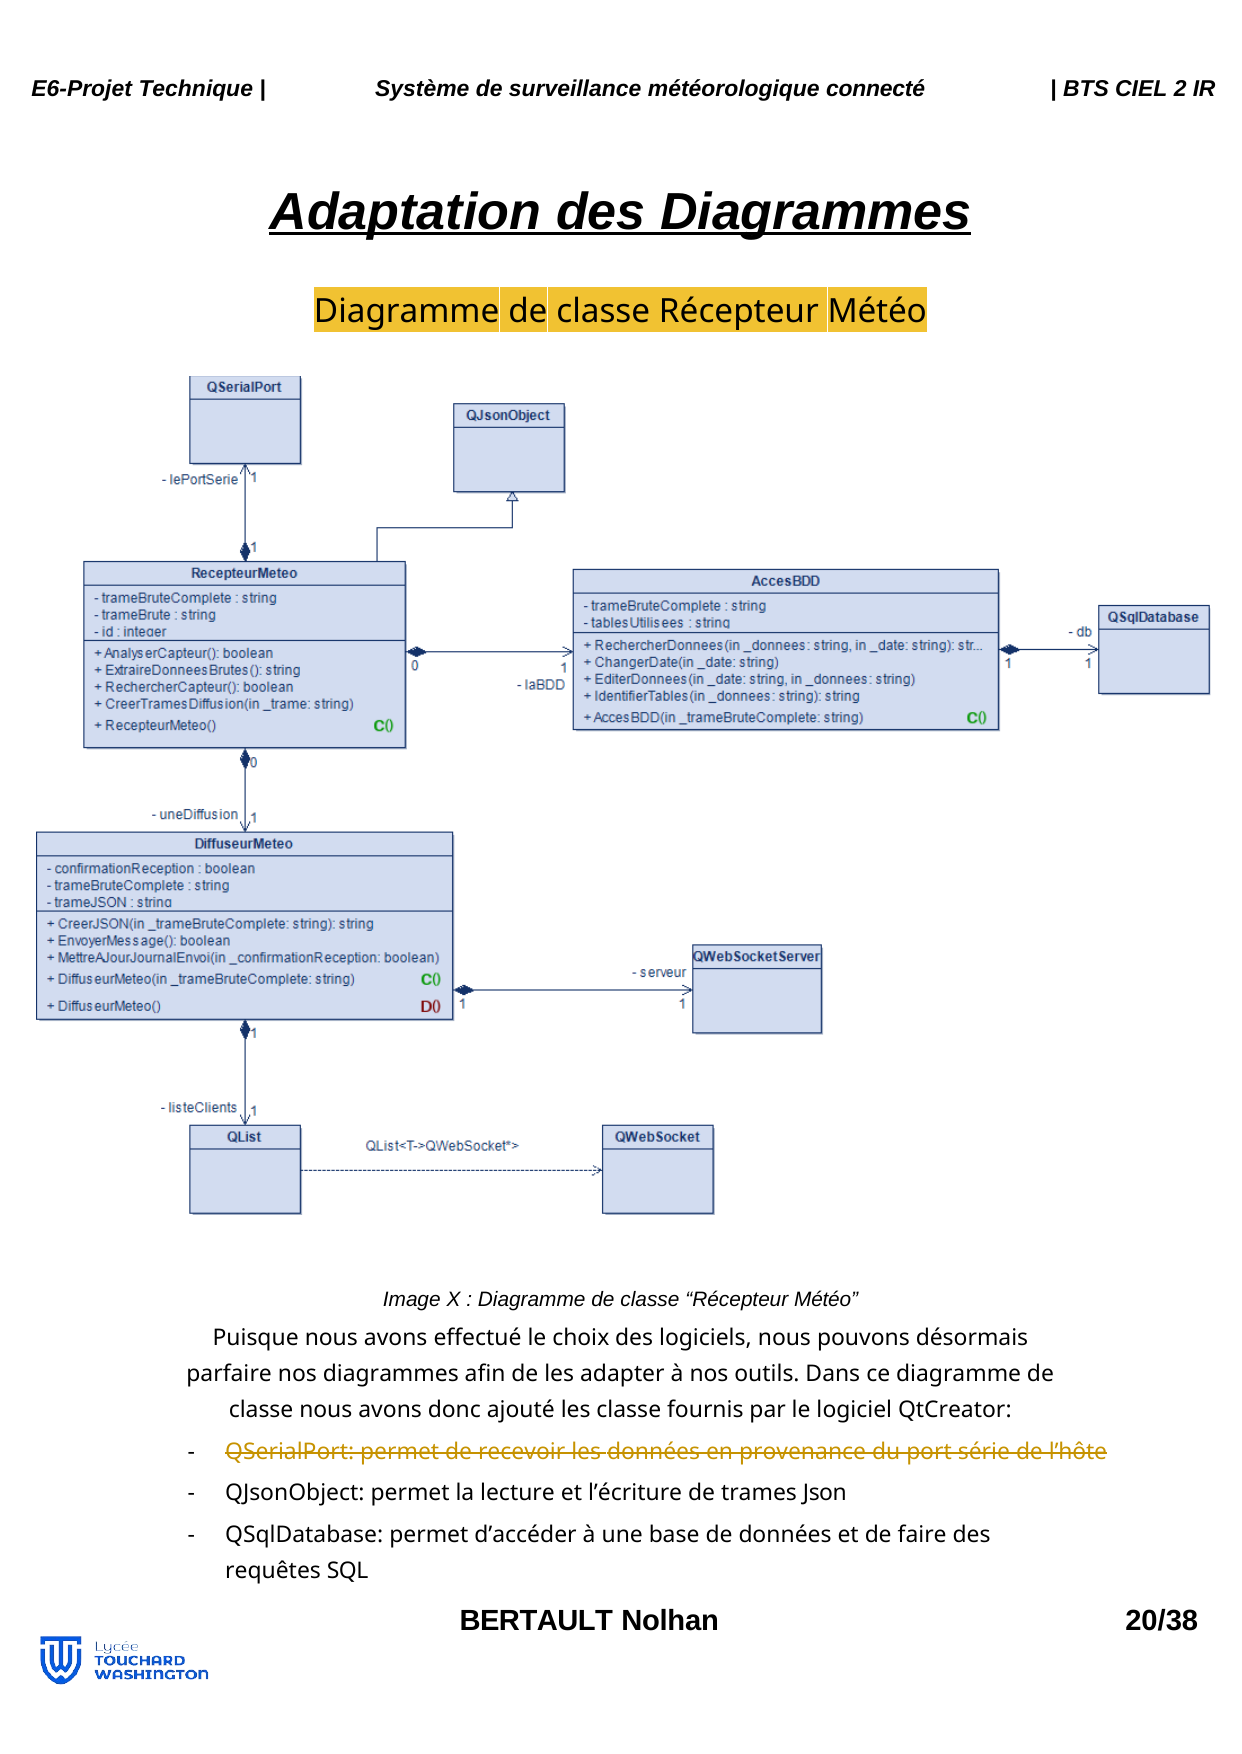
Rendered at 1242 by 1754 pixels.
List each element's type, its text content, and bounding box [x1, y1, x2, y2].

text Image X : Diagramme de classe “Récepteur Météo” [0, 1287, 1240, 1311]
list QSqlDatabase: permet d’accéder à une base de données et de faire des requêtes SQL [187, 1518, 1057, 1585]
picture [36, 376, 1211, 1215]
list QJsonObject: permet la lecture et l’écriture de trames Json [187, 1476, 1242, 1508]
subtitle Diagramme de classe Récepteur Météo [0, 287, 1240, 332]
picture [0, 1598, 249, 1722]
subtitle Adaptation des Diagrammes [0, 181, 1240, 240]
text Puisque nous avons effectué le choix des logiciels, nous pouvons désormais parfaire nos diagrammes afin de les adapter à nos outils. Dans ce diagramme de classe nous avons donc ajouté les classe fournis par le logiciel QtCreator: [168, 1321, 1072, 1424]
